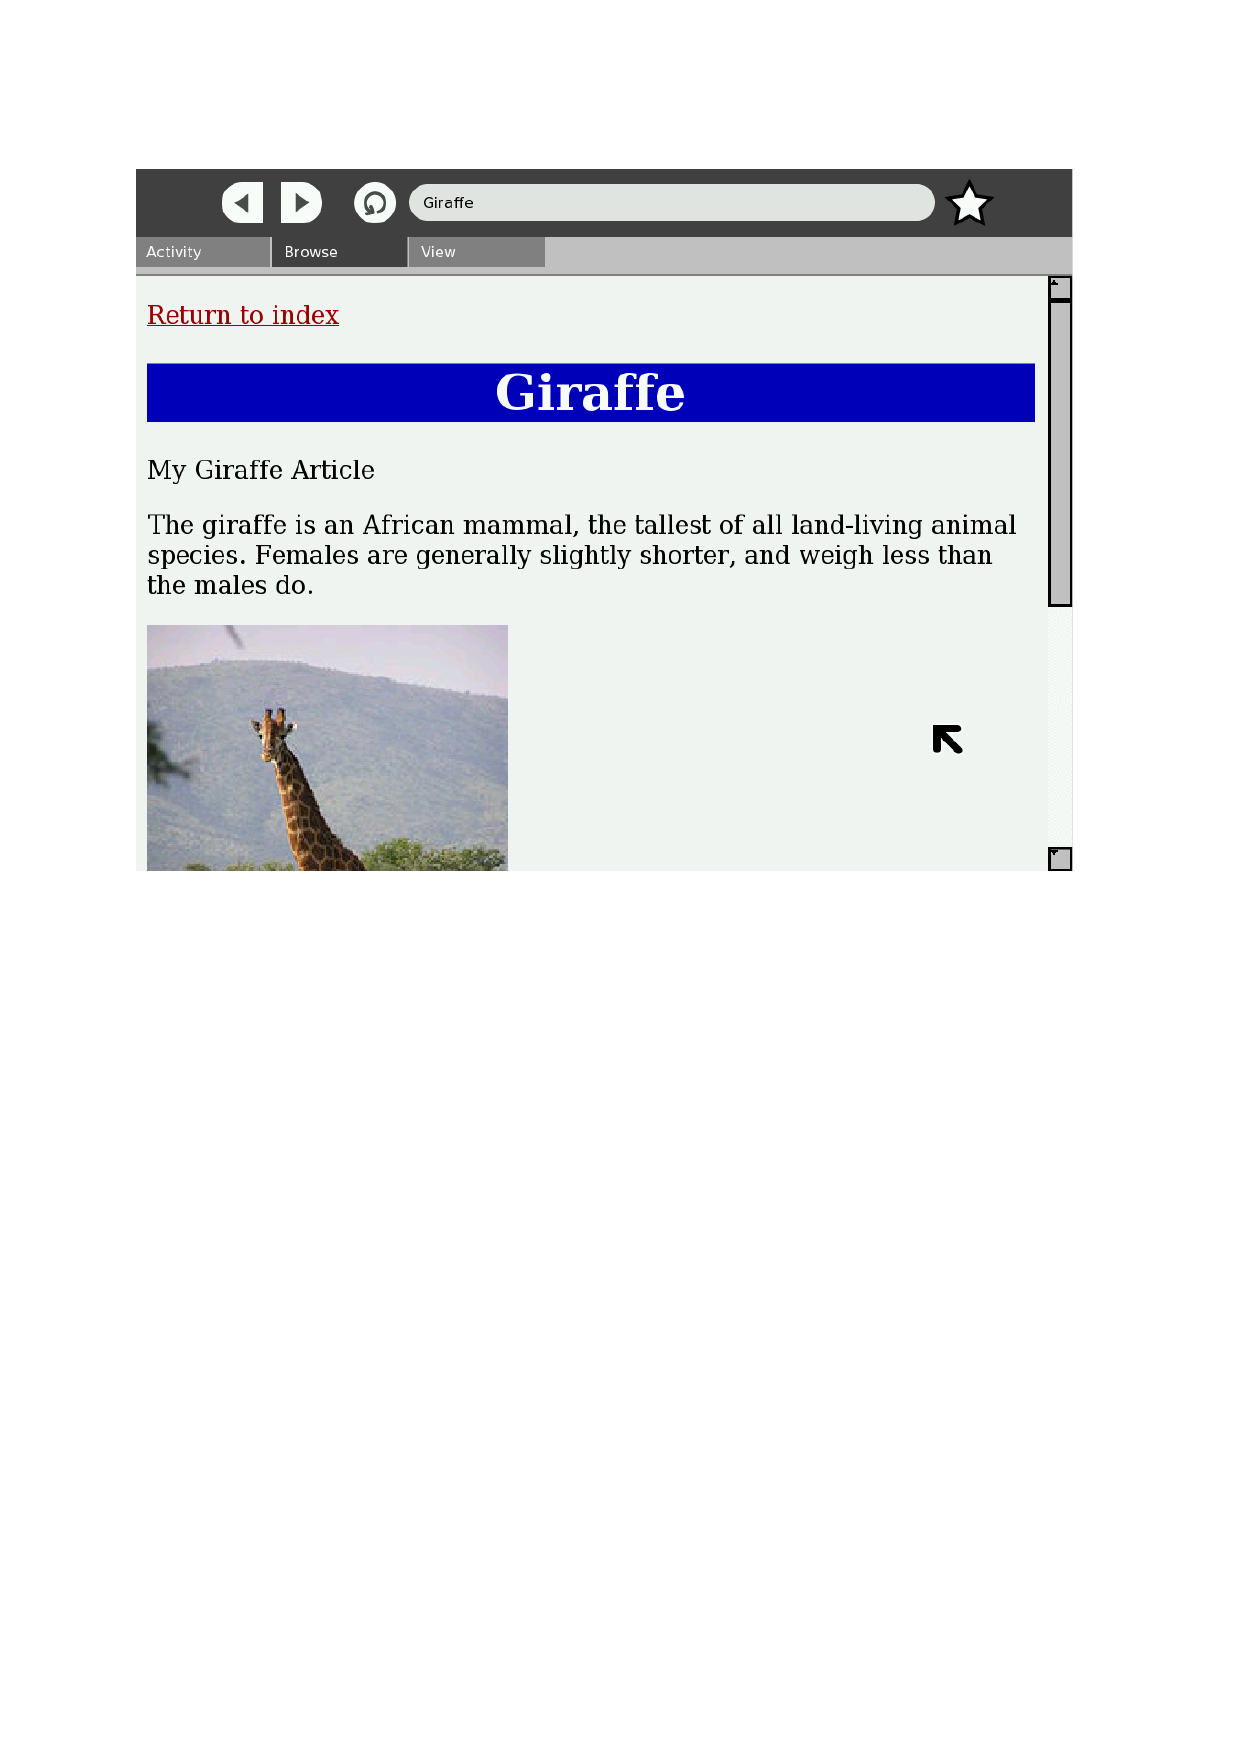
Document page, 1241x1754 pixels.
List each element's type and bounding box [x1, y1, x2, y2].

picture [136, 169, 1073, 871]
